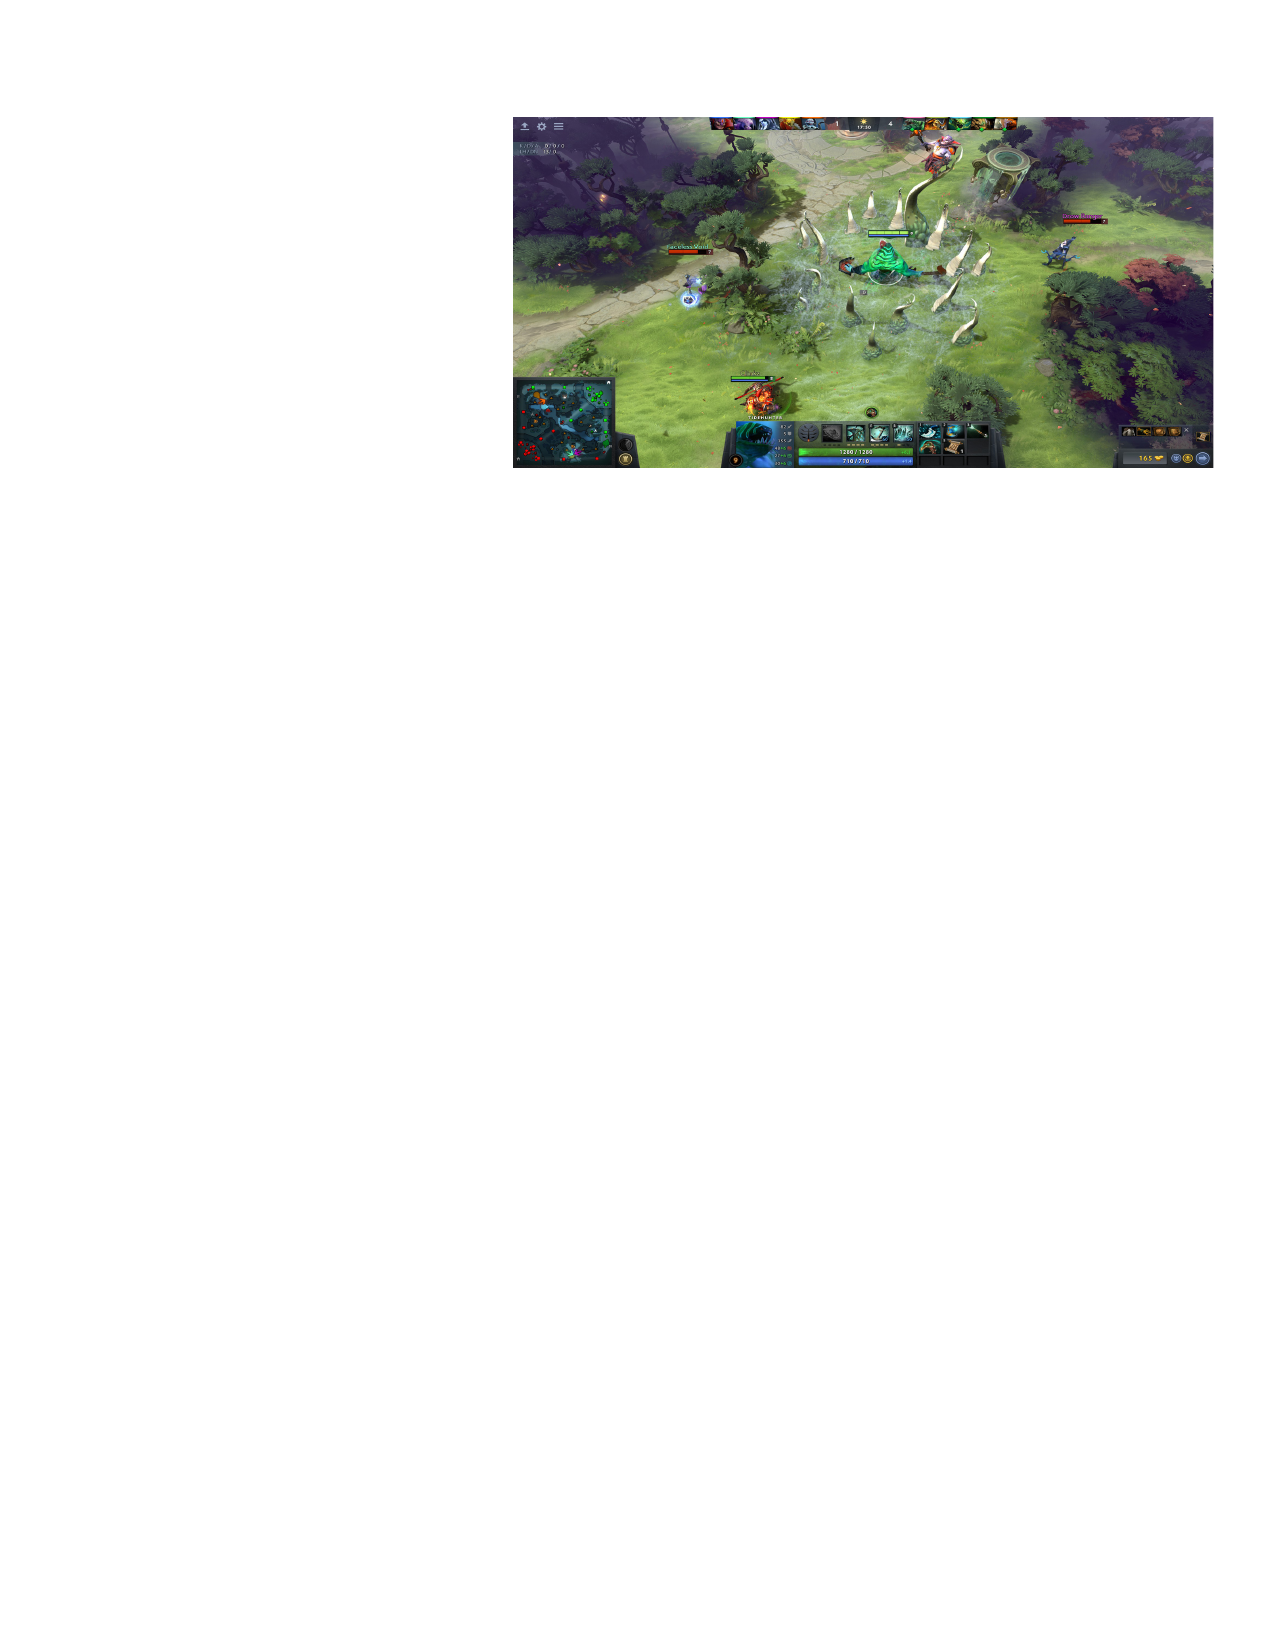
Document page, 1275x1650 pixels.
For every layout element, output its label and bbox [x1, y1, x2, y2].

picture [513, 117, 1214, 468]
